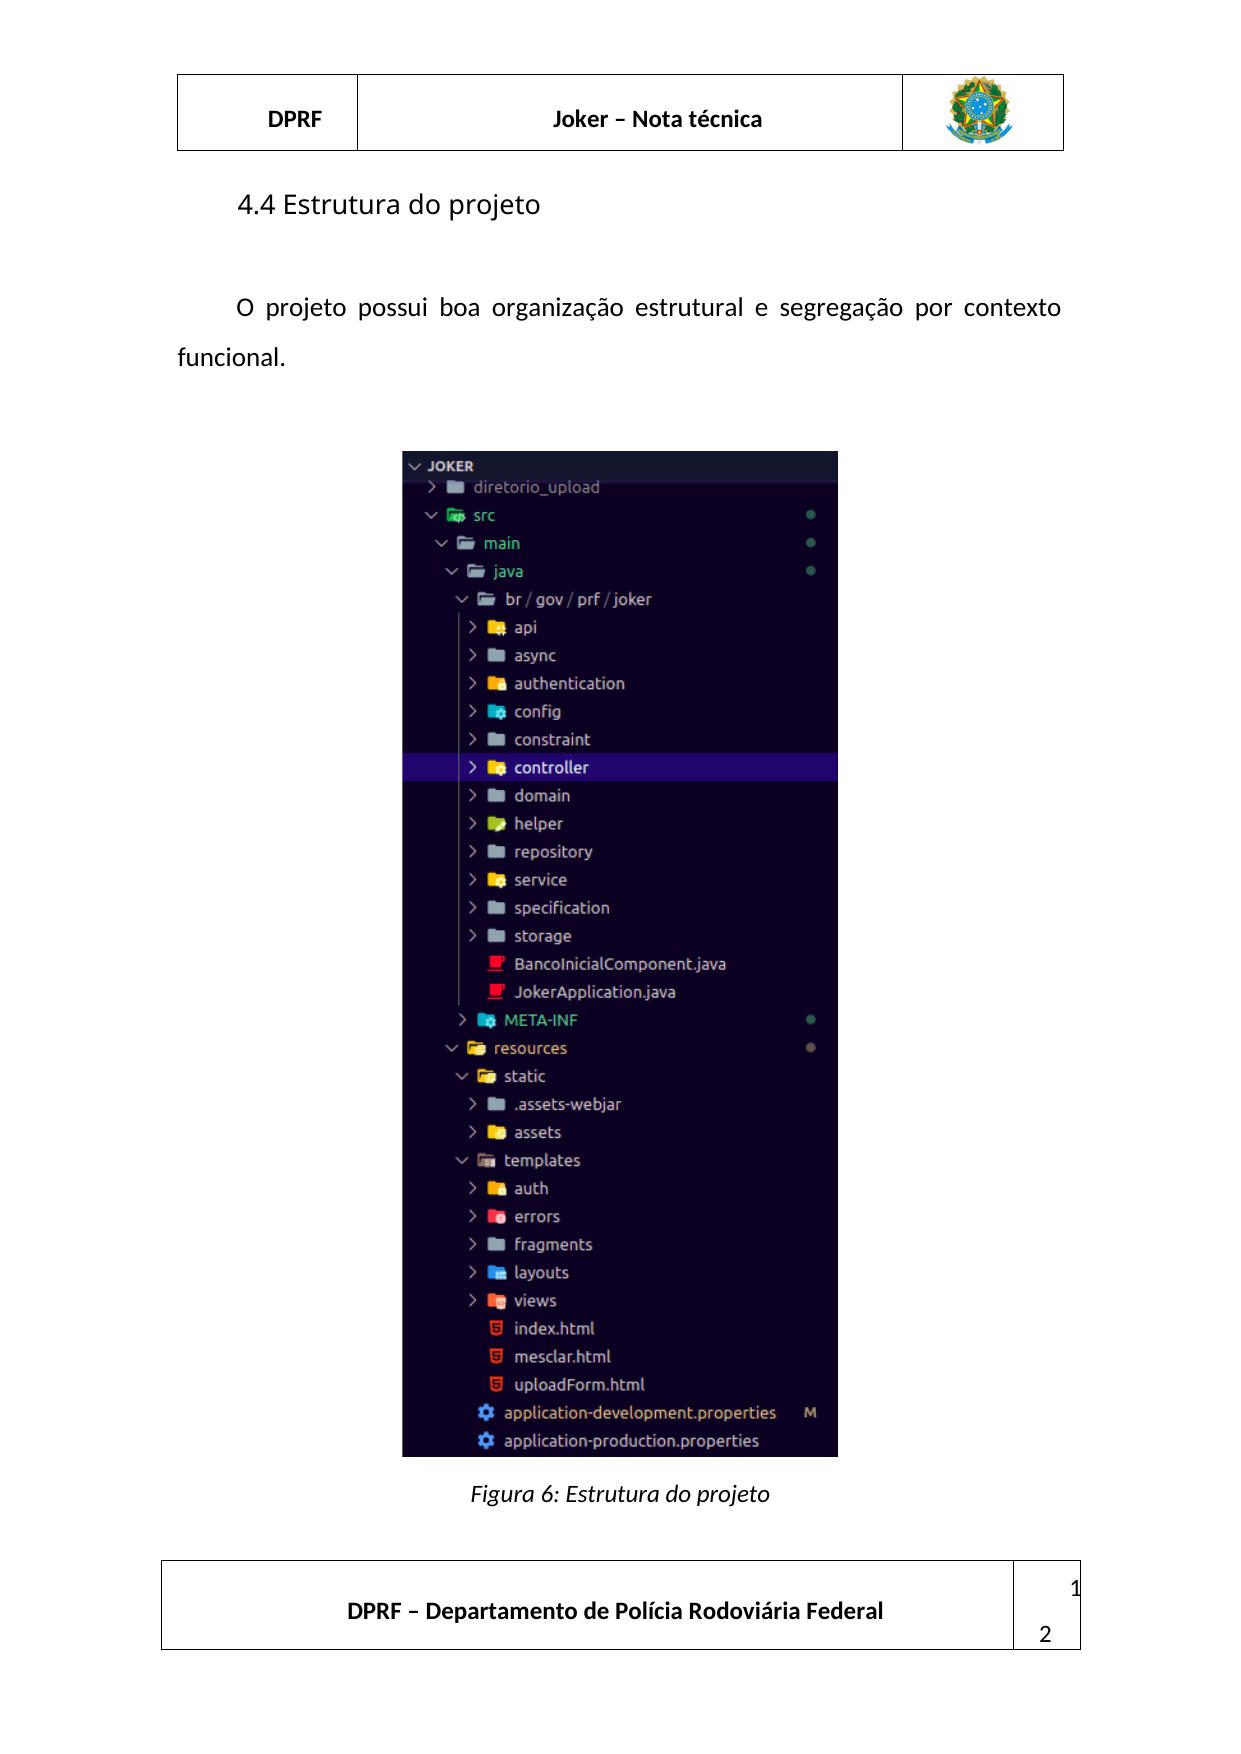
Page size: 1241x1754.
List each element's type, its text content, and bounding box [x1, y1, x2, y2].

text O projeto possui boa organização estrutural e segregação por contexto funcional. [177, 291, 1063, 373]
subtitle 4.4 Estrutura do projeto [541, 186, 1063, 223]
picture [944, 75, 1020, 149]
subtitle 4.4 Estrutura do projeto [177, 186, 237, 223]
text Figura 6: Estrutura do projeto [402, 1457, 838, 1509]
picture [402, 451, 838, 1457]
